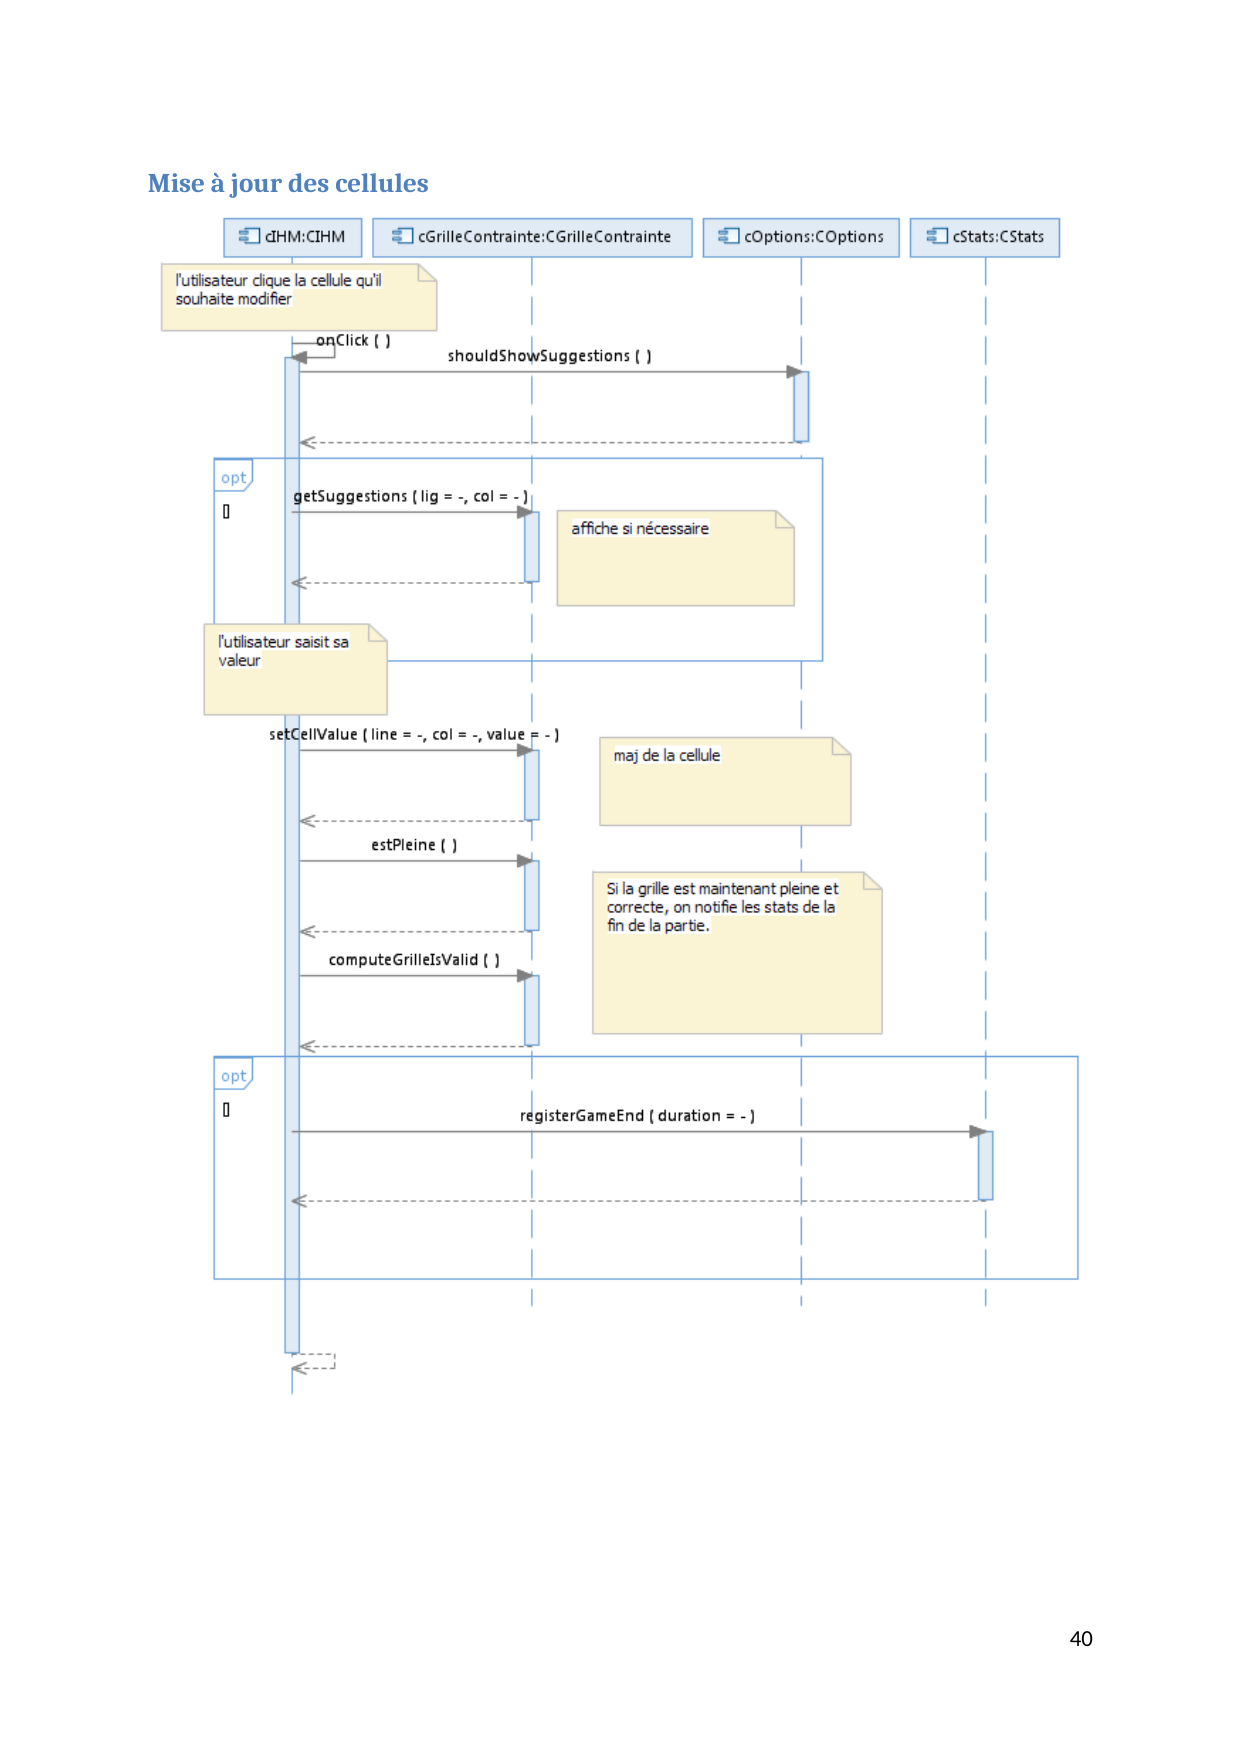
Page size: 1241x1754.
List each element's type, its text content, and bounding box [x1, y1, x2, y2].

picture [147, 204, 1093, 1409]
subtitle Mise à jour des cellules [148, 168, 1093, 199]
